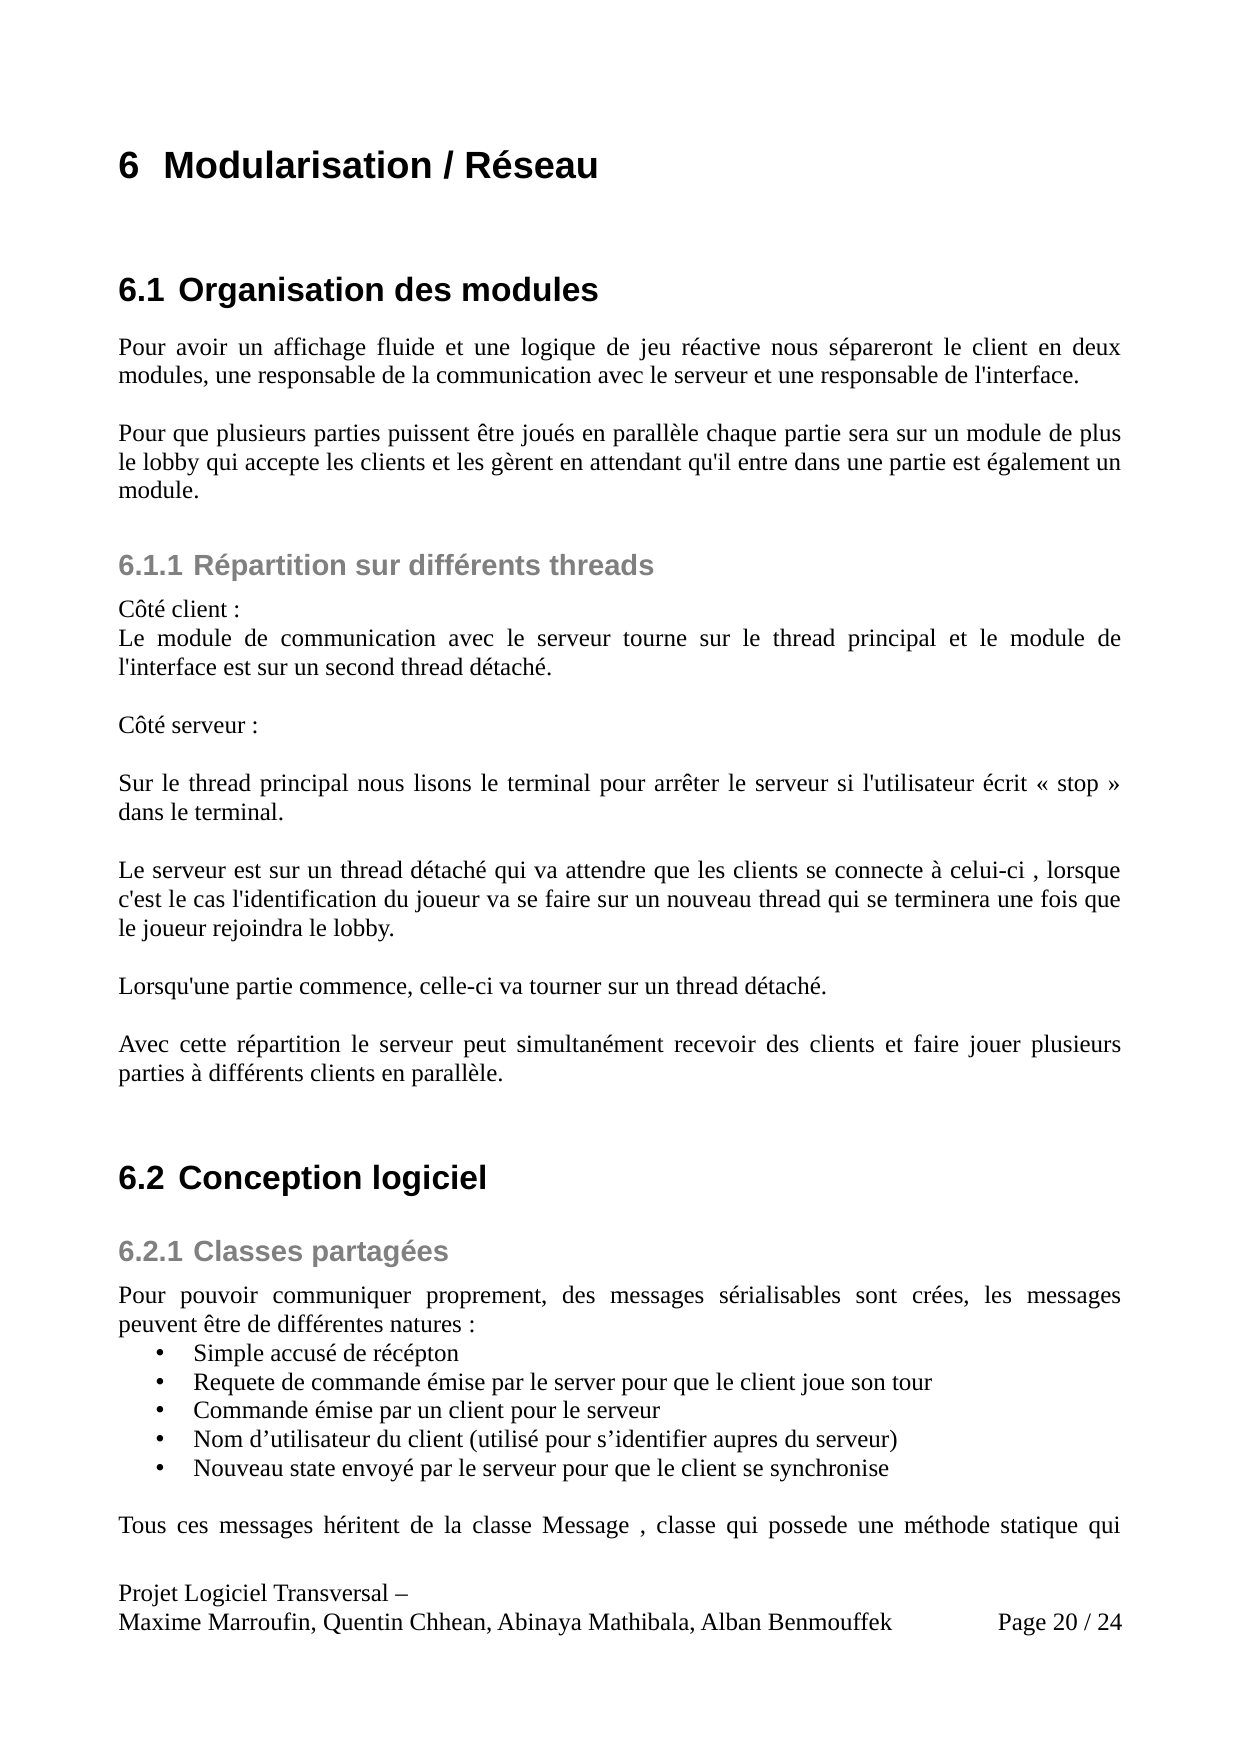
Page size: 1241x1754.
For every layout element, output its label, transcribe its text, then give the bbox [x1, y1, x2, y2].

subtitle Modularisation / Réseau [118, 143, 1122, 187]
text Le module de communication avec le serveur tourne sur le thread principal et le module de l'interface est sur un second thread détaché. [118, 623, 1122, 681]
subtitle Organisation des modules [118, 269, 1122, 308]
text Lorsqu'une partie commence, celle-ci va tourner sur un thread détaché. [118, 971, 1122, 1000]
text Tous ces messages héritent de la classe Message , classe qui possede une méthode statique qui [118, 1510, 1122, 1539]
text Le serveur est sur un thread détaché qui va attendre que les clients se connecte à celui-ci , lorsque c'est le cas l'identification du joueur va se faire sur un nouveau thread qui se terminera une fois que le joueur rejoindra le lobby. [118, 855, 1122, 941]
subtitle Classes partagées [118, 1234, 1122, 1268]
list Nouveau state envoyé par le serveur pour que le client se synchronise [156, 1453, 1122, 1482]
text Pour avoir un affichage fluide et une logique de jeu réactive nous sépareront le client en deux modules, une responsable de la communication avec le serveur et une responsable de l'interface. [118, 332, 1122, 389]
text Pour que plusieurs parties puissent être joués en parallèle chaque partie sera sur un module de plus le lobby qui accepte les clients et les gèrent en attendant qu'il entre dans une partie est également un module. [118, 418, 1122, 504]
text Avec cette répartition le serveur peut simultanément recevoir des clients et faire jouer plusieurs parties à différents clients en parallèle. [118, 1029, 1122, 1087]
text Côté serveur : [118, 710, 1122, 739]
list Commande émise par un client pour le serveur [156, 1395, 1122, 1424]
list Simple accusé de récépton [156, 1338, 1122, 1367]
list Requete de commande émise par le server pour que le client joue son tour [156, 1367, 1122, 1395]
text Sur le thread principal nous lisons le terminal pour arrêter le serveur si l'utilisateur écrit « stop » dans le terminal. [118, 768, 1122, 826]
text Pour pouvoir communiquer proprement, des messages sérialisables sont crées, les messages peuvent être de différentes natures : [118, 1280, 1122, 1338]
text Côté client : [118, 594, 1122, 623]
subtitle Conception logiciel [118, 1157, 1122, 1196]
subtitle Répartition sur différents threads [118, 548, 1122, 582]
list Nom d’utilisateur du client (utilisé pour s’identifier aupres du serveur) [156, 1424, 1122, 1453]
